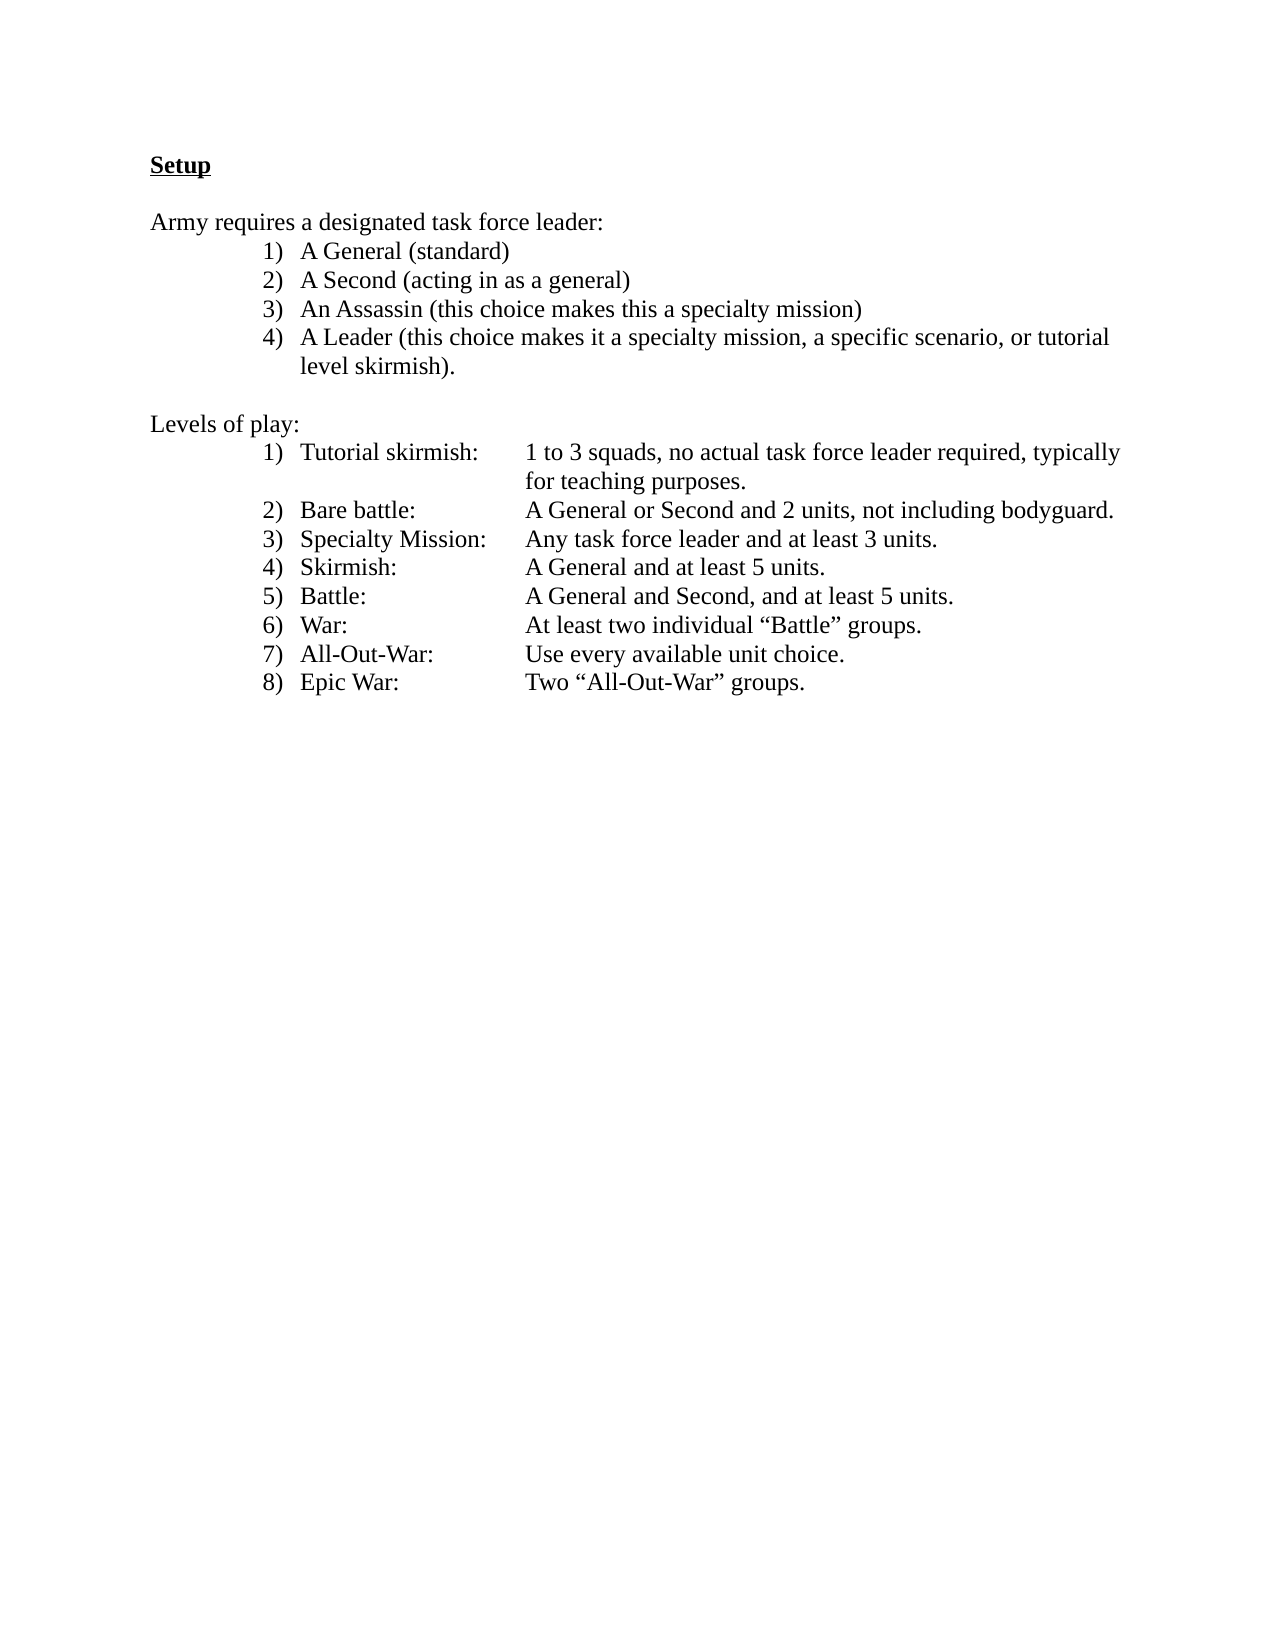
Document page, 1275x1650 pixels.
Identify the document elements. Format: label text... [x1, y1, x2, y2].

text Levels of play: [150, 409, 1125, 437]
list Battle: A General and Second, and at least 5 units. [262, 581, 1125, 610]
list All-Out-War: Use every available unit choice. [262, 639, 1125, 667]
list War: At least two individual “Battle” groups. [262, 610, 1125, 639]
list Skirmish: A General and at least 5 units. [262, 552, 1125, 581]
text Setup [150, 150, 1125, 207]
list A Second (acting in as a general) [262, 265, 1125, 294]
list A Leader (this choice makes it a specialty mission, a specific scenario, or tutorial level skirmish). [262, 322, 1125, 380]
list Bare battle: A General or Second and 2 units, not including bodyguard. [262, 495, 1125, 524]
list Tutorial skirmish: 1 to 3 squads, no actual task force leader required, typically for teaching purposes. [262, 437, 1125, 495]
list Specialty Mission: Any task force leader and at least 3 units. [262, 524, 1125, 552]
list Epic War: Two “All-Out-War” groups. [262, 667, 1125, 696]
list An Assassin (this choice makes this a specialty mission) [262, 294, 1125, 322]
text Army requires a designated task force leader: [150, 207, 1125, 236]
list A General (standard) [262, 236, 1125, 265]
